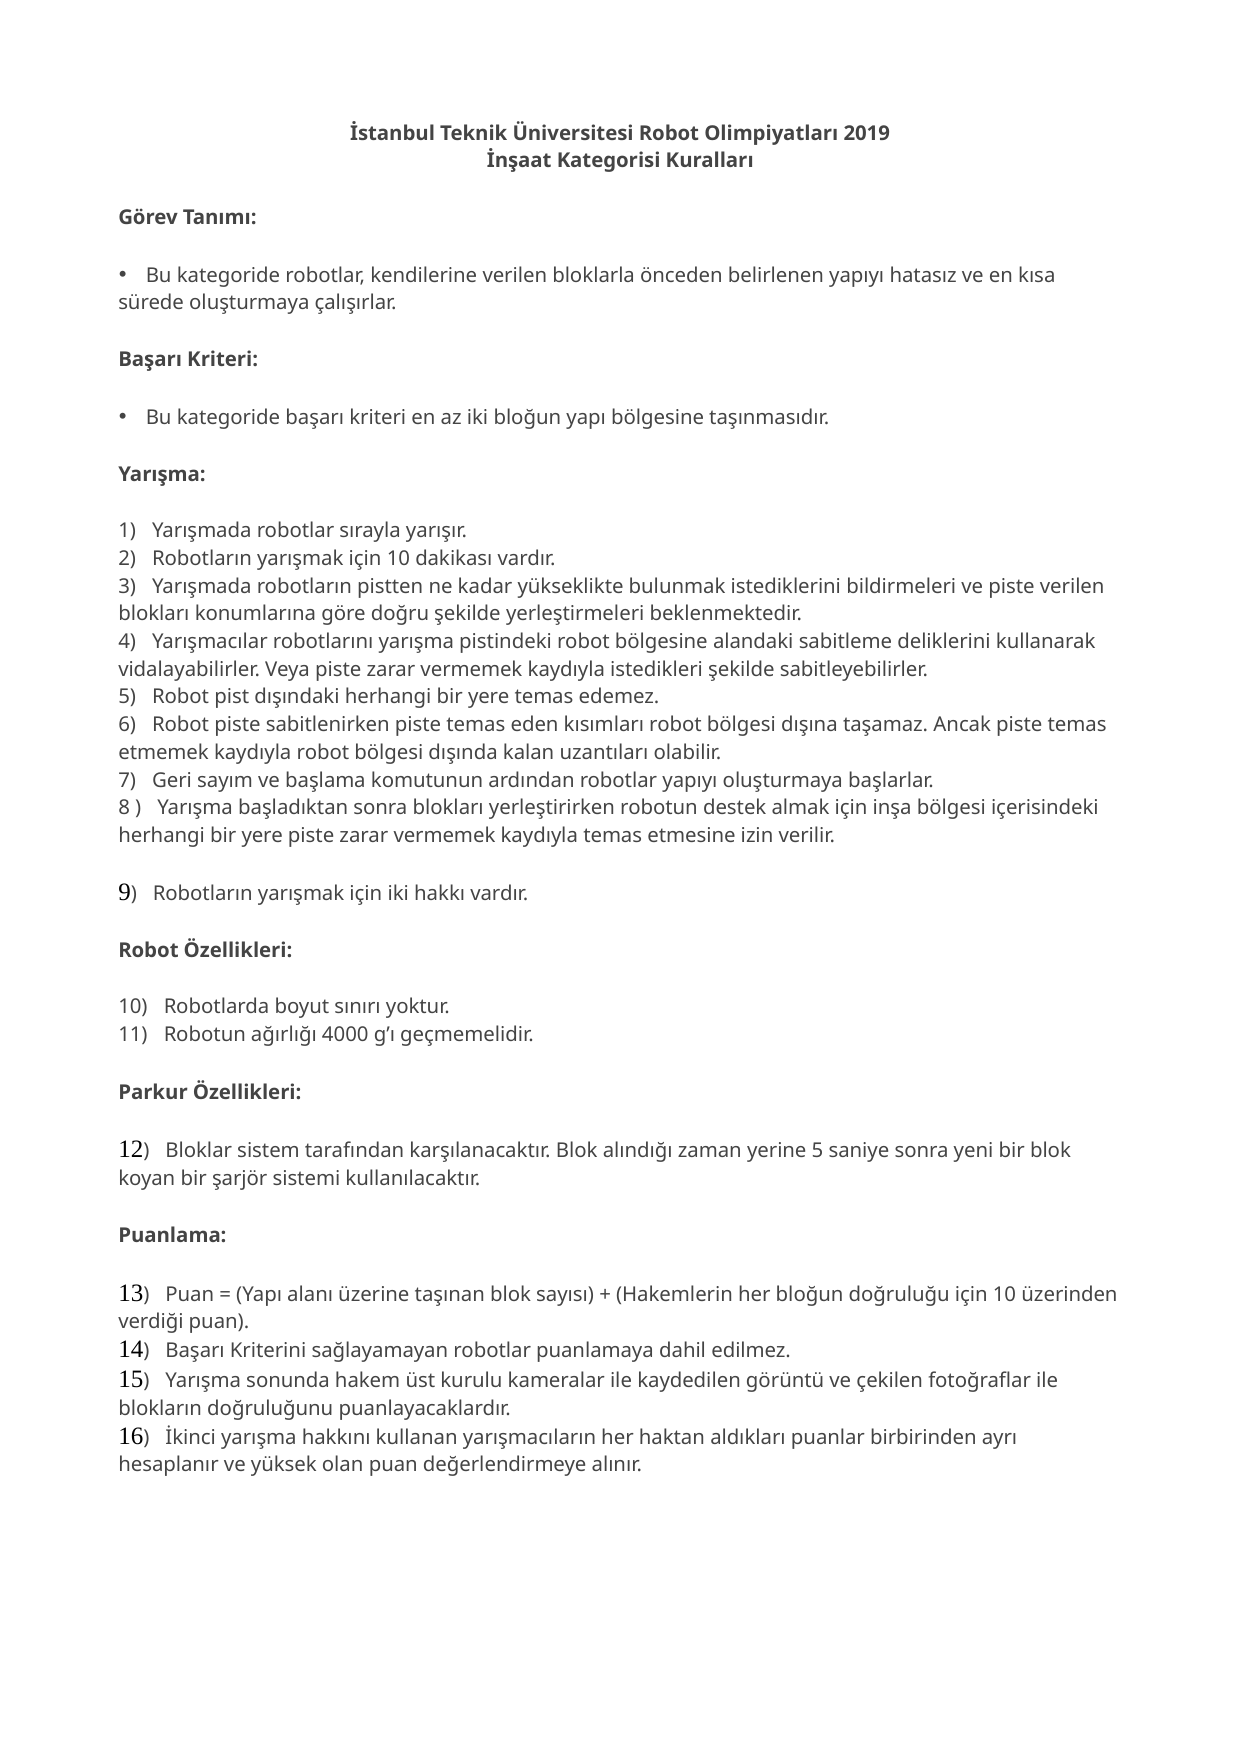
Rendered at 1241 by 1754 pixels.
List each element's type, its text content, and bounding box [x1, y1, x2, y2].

text Görev Tanımı: • Bu kategoride robotlar, kendilerine verilen bloklarla önceden belirlenen yapıyı hatasız ve en kısa sürede oluşturmaya çalışırlar. Başarı Kriteri: • Bu kategoride başarı kriteri en az iki bloğun yapı bölgesine taşınmasıdır. Yarışma: 1) Yarışmada robotlar sırayla yarışır. 2) Robotların yarışmak için 10 dakikası vardır. 3) Yarışmada robotların pistten ne kadar yükseklikte bulunmak istediklerini bildirmeleri ve piste verilen blokları konumlarına göre doğru şekilde yerleştirmeleri beklenmektedir. 4) Yarışmacılar robotlarını yarışma pistindeki robot bölgesine alandaki sabitleme deliklerini kullanarak vidalayabilirler. Veya piste zarar vermemek kaydıyla istedikleri şekilde sabitleyebilirler. 5) Robot pist dışındaki herhangi bir yere temas edemez. 6) Robot piste sabitlenirken piste temas eden kısımları robot bölgesi dışına taşamaz. Ancak piste temas etmemek kaydıyla robot bölgesi dışında kalan uzantıları olabilir. 7) Geri sayım ve başlama komutunun ardından robotlar yapıyı oluşturmaya başlarlar. 8 ) Yarışma başladıktan sonra blokları yerleştirirken robotun destek almak için inşa bölgesi içerisindeki herhangi bir yere piste zarar vermemek kaydıyla temas etmesine izin verilir. 9) Robotların yarışmak için iki hakkı vardır. Robot Özellikleri: 10) Robotlarda boyut sınırı yoktur. 11) Robotun ağırlığı 4000 g’ı geçmemelidir. [118, 173, 1122, 1047]
text Parkur Özellikleri: 12) Bloklar sistem tarafından karşılanacaktır. Blok alındığı zaman yerine 5 saniye sonra yeni bir blok koyan bir şarjör sistemi kullanılacaktır. Puanlama: 13) Puan = (Yapı alanı üzerine taşınan blok sayısı) + (Hakemlerin her bloğun doğruluğu için 10 üzerinden verdiği puan). 14) Başarı Kriterini sağlayamayan robotlar puanlamaya dahil edilmez. 15) Yarışma sonunda hakem üst kurulu kameralar ile kaydedilen görüntü ve çekilen fotoğraflar ile blokların doğruluğunu puanlayacaklardır. 16) İkinci yarışma hakkını kullanan yarışmacıların her haktan aldıkları puanlar birbirinden ayrı hesaplanır ve yüksek olan puan değerlendirmeye alınır. [118, 1047, 1122, 1507]
text İstanbul Teknik Üniversitesi Robot Olimpiyatları 2019 İnşaat Kategorisi Kuralları [118, 118, 1122, 173]
